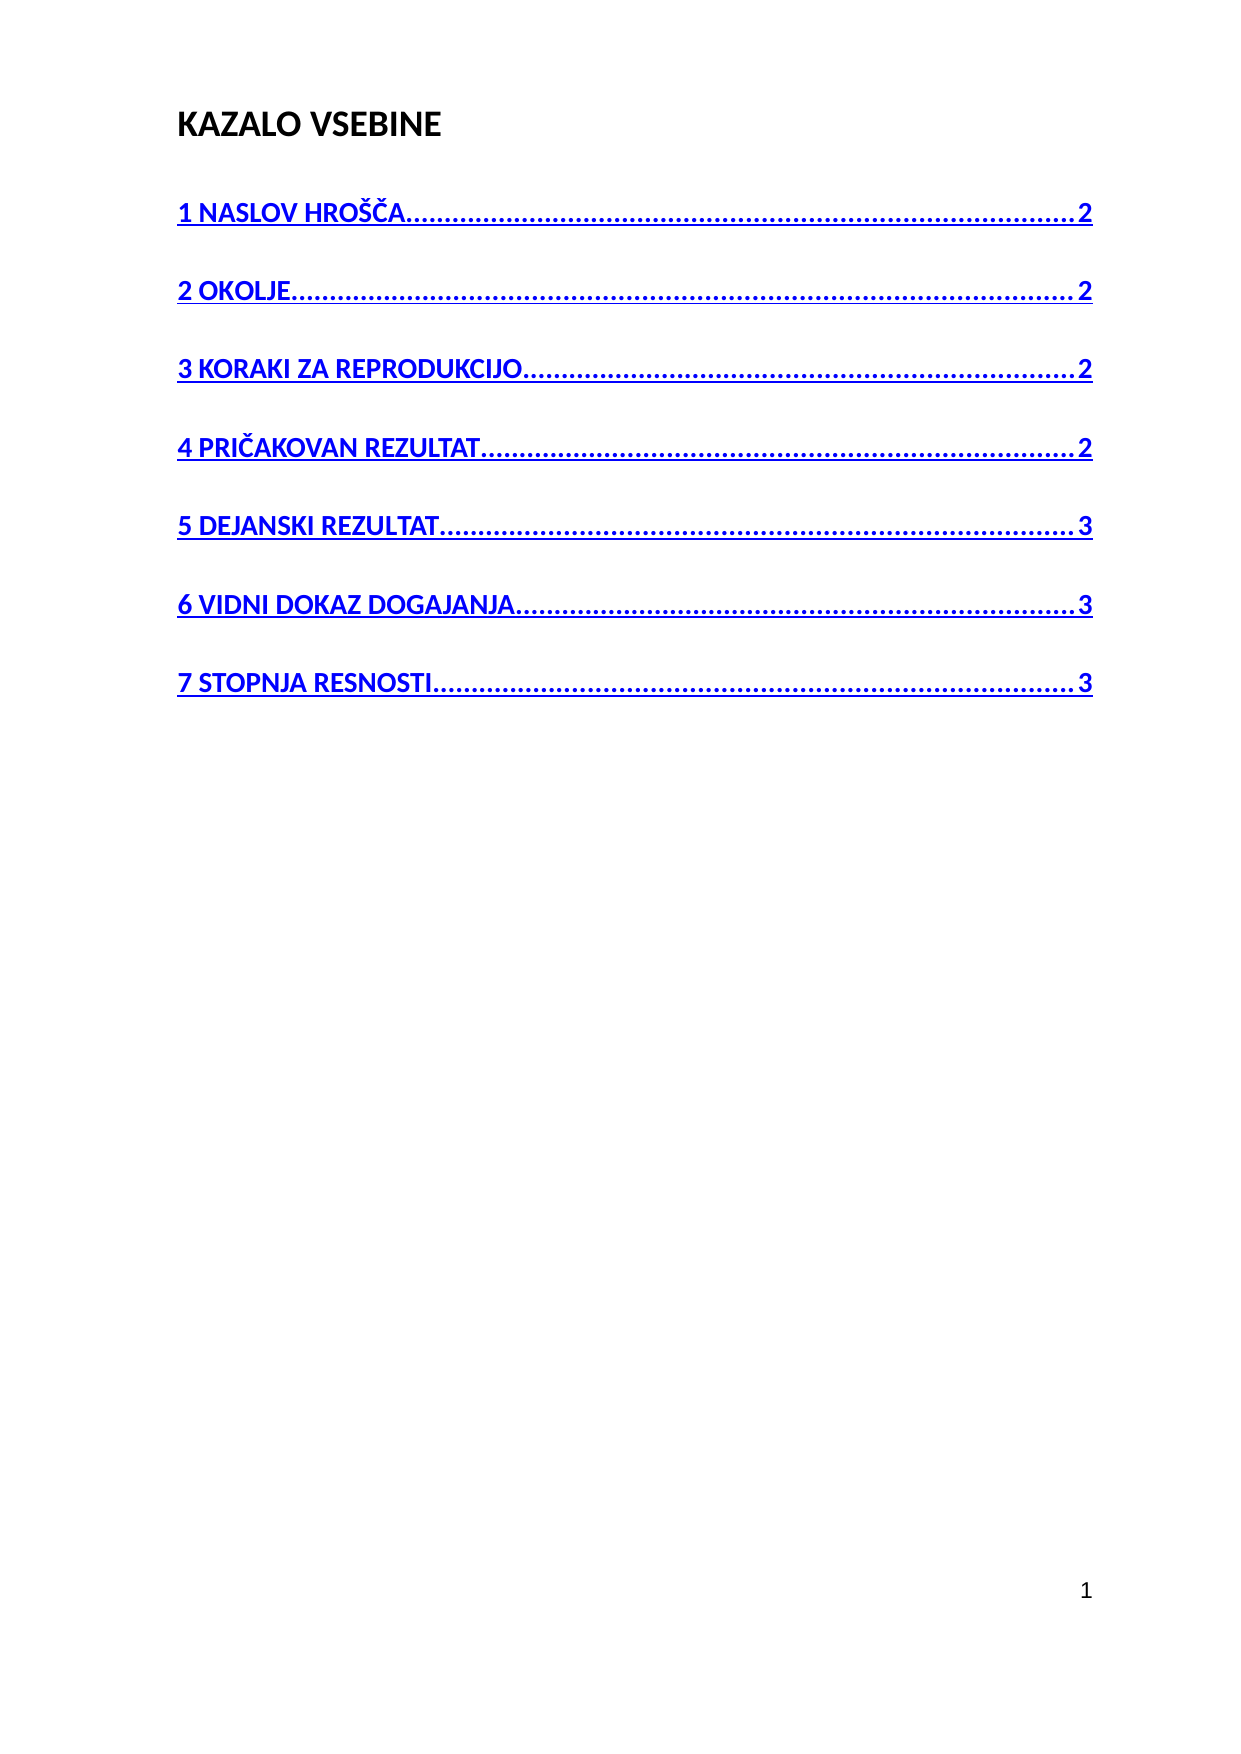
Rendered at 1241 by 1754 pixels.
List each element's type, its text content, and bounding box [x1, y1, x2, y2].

text [177, 618, 1092, 622]
text 5 DEJANSKI REZULTAT 3 [177, 507, 1092, 538]
text 7 STOPNJA RESNOSTI 3 [177, 664, 1092, 695]
text 3 koraki za reprodukcijo 2 [177, 351, 1092, 381]
text KAZALO VSEBINE [177, 100, 1092, 146]
text [177, 461, 1092, 465]
text [177, 304, 1092, 308]
text 1 Naslov hrošča 2 [177, 194, 1092, 224]
text 2 okolje 2 [177, 272, 1092, 303]
text 4 PRIČAKOVAN REZULTAT 2 [177, 429, 1092, 459]
text 6 vidni dokaz dogajanja 3 [177, 586, 1092, 616]
